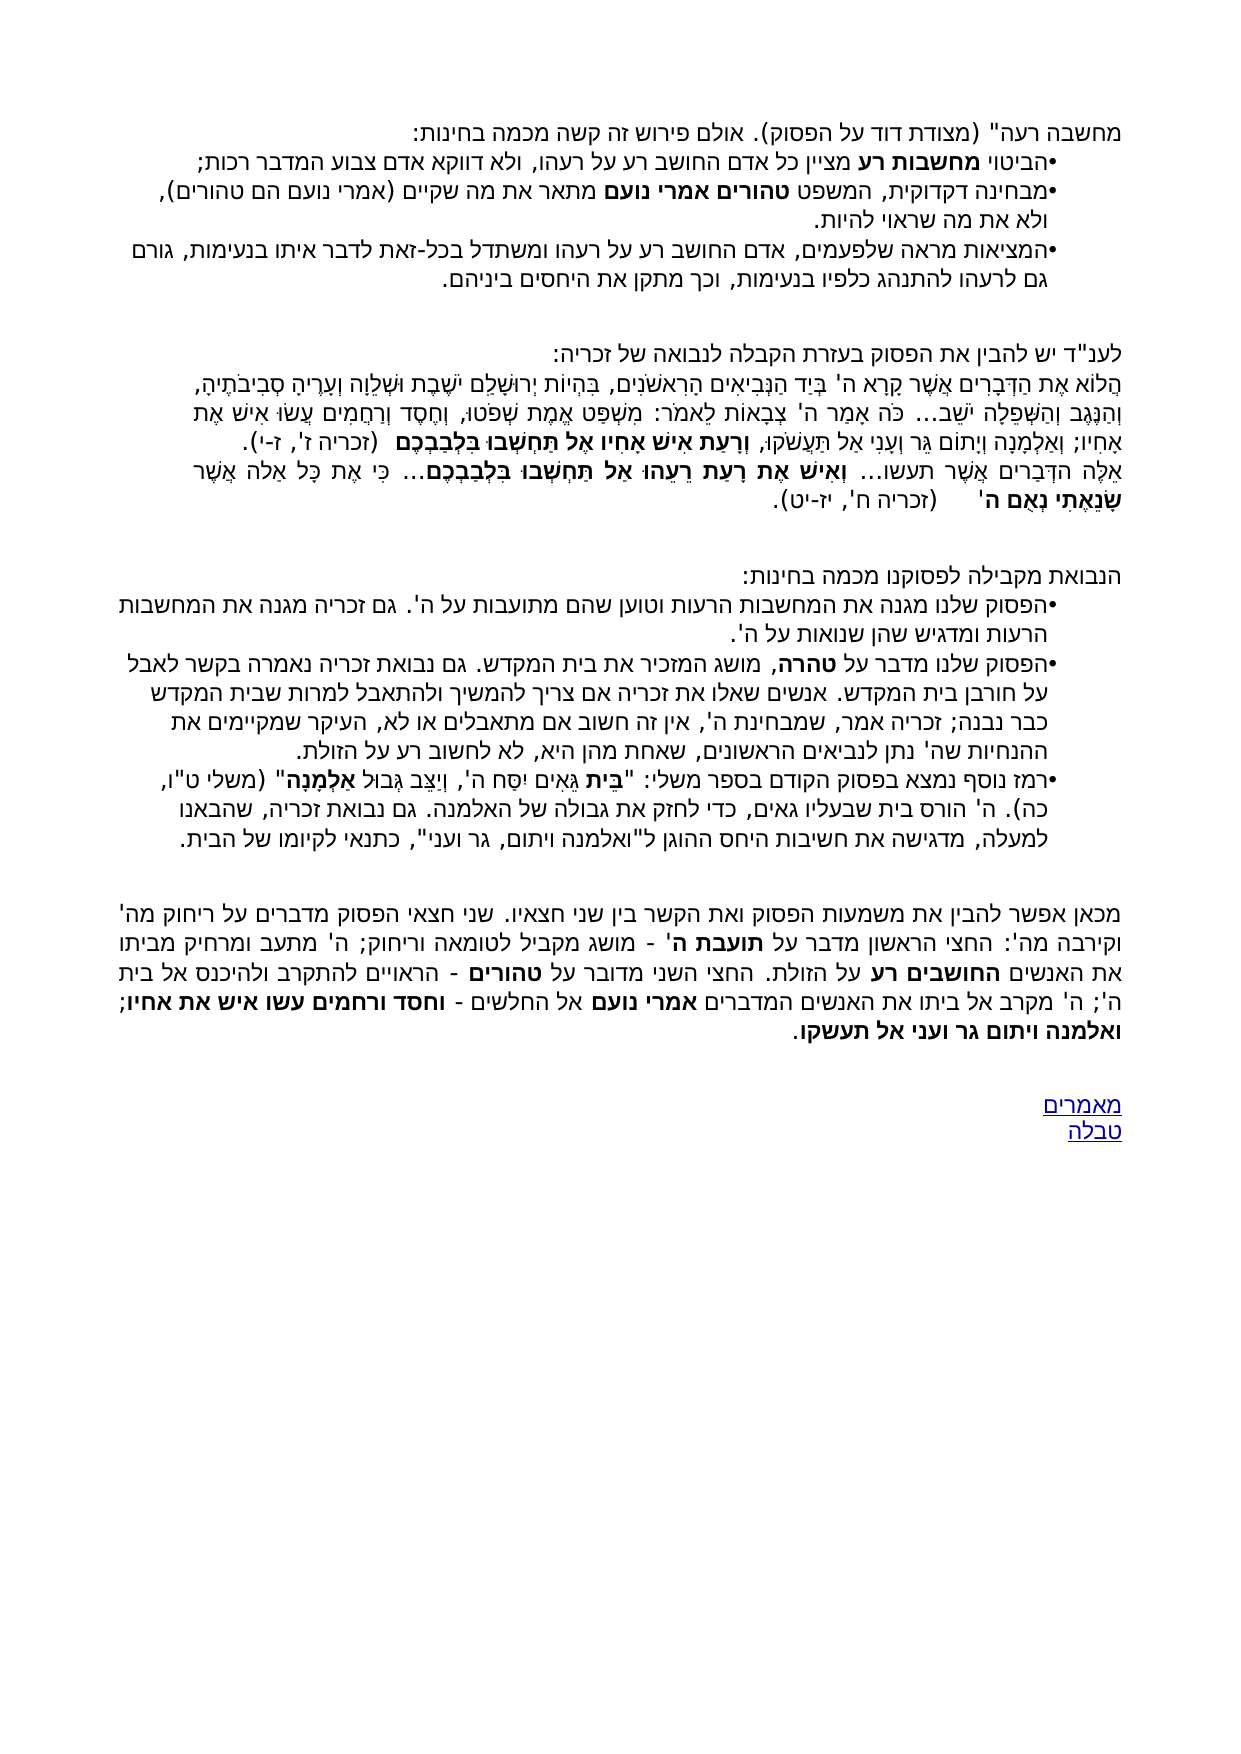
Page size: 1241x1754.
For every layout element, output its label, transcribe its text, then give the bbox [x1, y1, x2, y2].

list הביטוי מחשבות רע מציין כל אדם החושב רע על רעהו, ולא דווקא אדם צבוע המדבר רכות; [118, 147, 1078, 176]
text מאמרים [118, 1092, 1122, 1118]
list רמז נוסף נמצא בפסוק הקודם בספר משלי: "בֵּית גֵּאִים יִסַּח ה', וְיַצֵּב גְּבוּל אַלְמָנָה" (משלי ט"ו, כה). ה' הורס בית שבעליו גאים, כדי לחזק את גבולה של האלמנה. גם נבואת זכריה, שהבאנו למעלה, מדגישה את חשיבות היחס ההוגן ל"ואלמנה ויתום, גר ועני", כתנאי לקיומו של הבית. [118, 765, 1078, 853]
text אֵלֶּה הדְּבַרים אֲשֶׁר תעשו... וְאִישׁ אֶת רָעַת רֵעֵהוּ אַל תַּחְשְׁבוּ בִּלְבַבְכֶם... כִּי אֶת כָּל אַלה אֲשֶׁר שָׂנֵאֶתִי נְאֻם ה' (זכריה ח', יז-יט). [193, 456, 1122, 515]
text מכאן אפשר להבין את משמעות הפסוק ואת הקשר בין שני חצאיו. שני חצאי הפסוק מדברים על ריחוק מה' וקירבה מה': החצי הראשון מדבר על תועבת ה' - מושג מקביל לטומאה וריחוק; ה' מתעב ומרחיק מביתו את האנשים החושבים רע על הזולת. החצי השני מדובר על טהורים - הראויים להתקרב ולהיכנס אל בית ה'; ה' מקרב אל ביתו את האנשים המדברים אמרי נועם אל החלשים - וחסד ורחמים עשו איש את אחיו; ואלמנה ויתום גר ועני אל תעשקו. [118, 899, 1122, 1045]
list מבחינה דקדוקית, המשפט טהורים אמרי נועם מתאר את מה שקיים (אמרי נועם הם טהורים), ולא את מה שראוי להיות. [118, 176, 1078, 235]
text הֲלוֹא אֶת הַדְּבָרִים אֲשֶׁר קָרָא ה' בְּיַד הַנְּבִיאִים הָרִאשֹׁנִים, בִּהְיוֹת יְרוּשָׁלִַם יֹשֶׁבֶת וּשְׁלֵוָה וְעָרֶיהָ סְבִיבֹתֶיהָ, וְהַנֶּגֶב וְהַשְּׁפֵלָה יֹשֵׁב... כֹּה אָמַר ה' צְבָאוֹת לֵאמֹר: מִשְׁפַּט אֱמֶת שְׁפֹטוּ, וְחֶסֶד וְרַחֲמִים עֲשׂוּ אִישׁ אֶת אָחִיו; וְאַלְמָנָה וְיָתוֹם גֵּר וְעָנִי אַל תַּעֲשֹׁקוּ, וְרָעַת אִישׁ אָחִיו אֶל תַּחְשְׁבוּ בִּלְבַבְכֶם (זכריה ז', ז-י). [193, 369, 1122, 456]
text לענ"ד יש להבין את הפסוק בעזרת הקבלה לנבואה של זכריה: [118, 340, 1122, 369]
list המציאות מראה שלפעמים, אדם החושב רע על רעהו ומשתדל בכל-זאת לדבר איתו בנעימות, גורם גם לרעהו להתנהג כלפיו בנעימות, וכך מתקן את היחסים ביניהם. [118, 235, 1078, 293]
list הפסוק שלנו מגנה את המחשבות הרעות וטוען שהם מתועבות על ה'. גם זכריה מגנה את המחשבות הרעות ומדגיש שהן שנואות על ה'. [118, 590, 1078, 649]
text מחשבה רעה" (מצודת דוד על הפסוק). אולם פירוש זה קשה מכמה בחינות: [118, 118, 1122, 147]
text טבלה [118, 1118, 1122, 1144]
list הפסוק שלנו מדבר על טהרה, מושג המזכיר את בית המקדש. גם נבואת זכריה נאמרה בקשר לאבל על חורבן בית המקדש. אנשים שאלו את זכריה אם צריך להמשיך ולהתאבל למרות שבית המקדש כבר נבנה; זכריה אמר, שמבחינת ה', אין זה חשוב אם מתאבלים או לא, העיקר שמקיימים את ההנחיות שה' נתן לנביאים הראשונים, שאחת מהן היא, לא לחשוב רע על הזולת. [118, 649, 1078, 765]
text הנבואת מקבילה לפסוקנו מכמה בחינות: [118, 561, 1122, 590]
